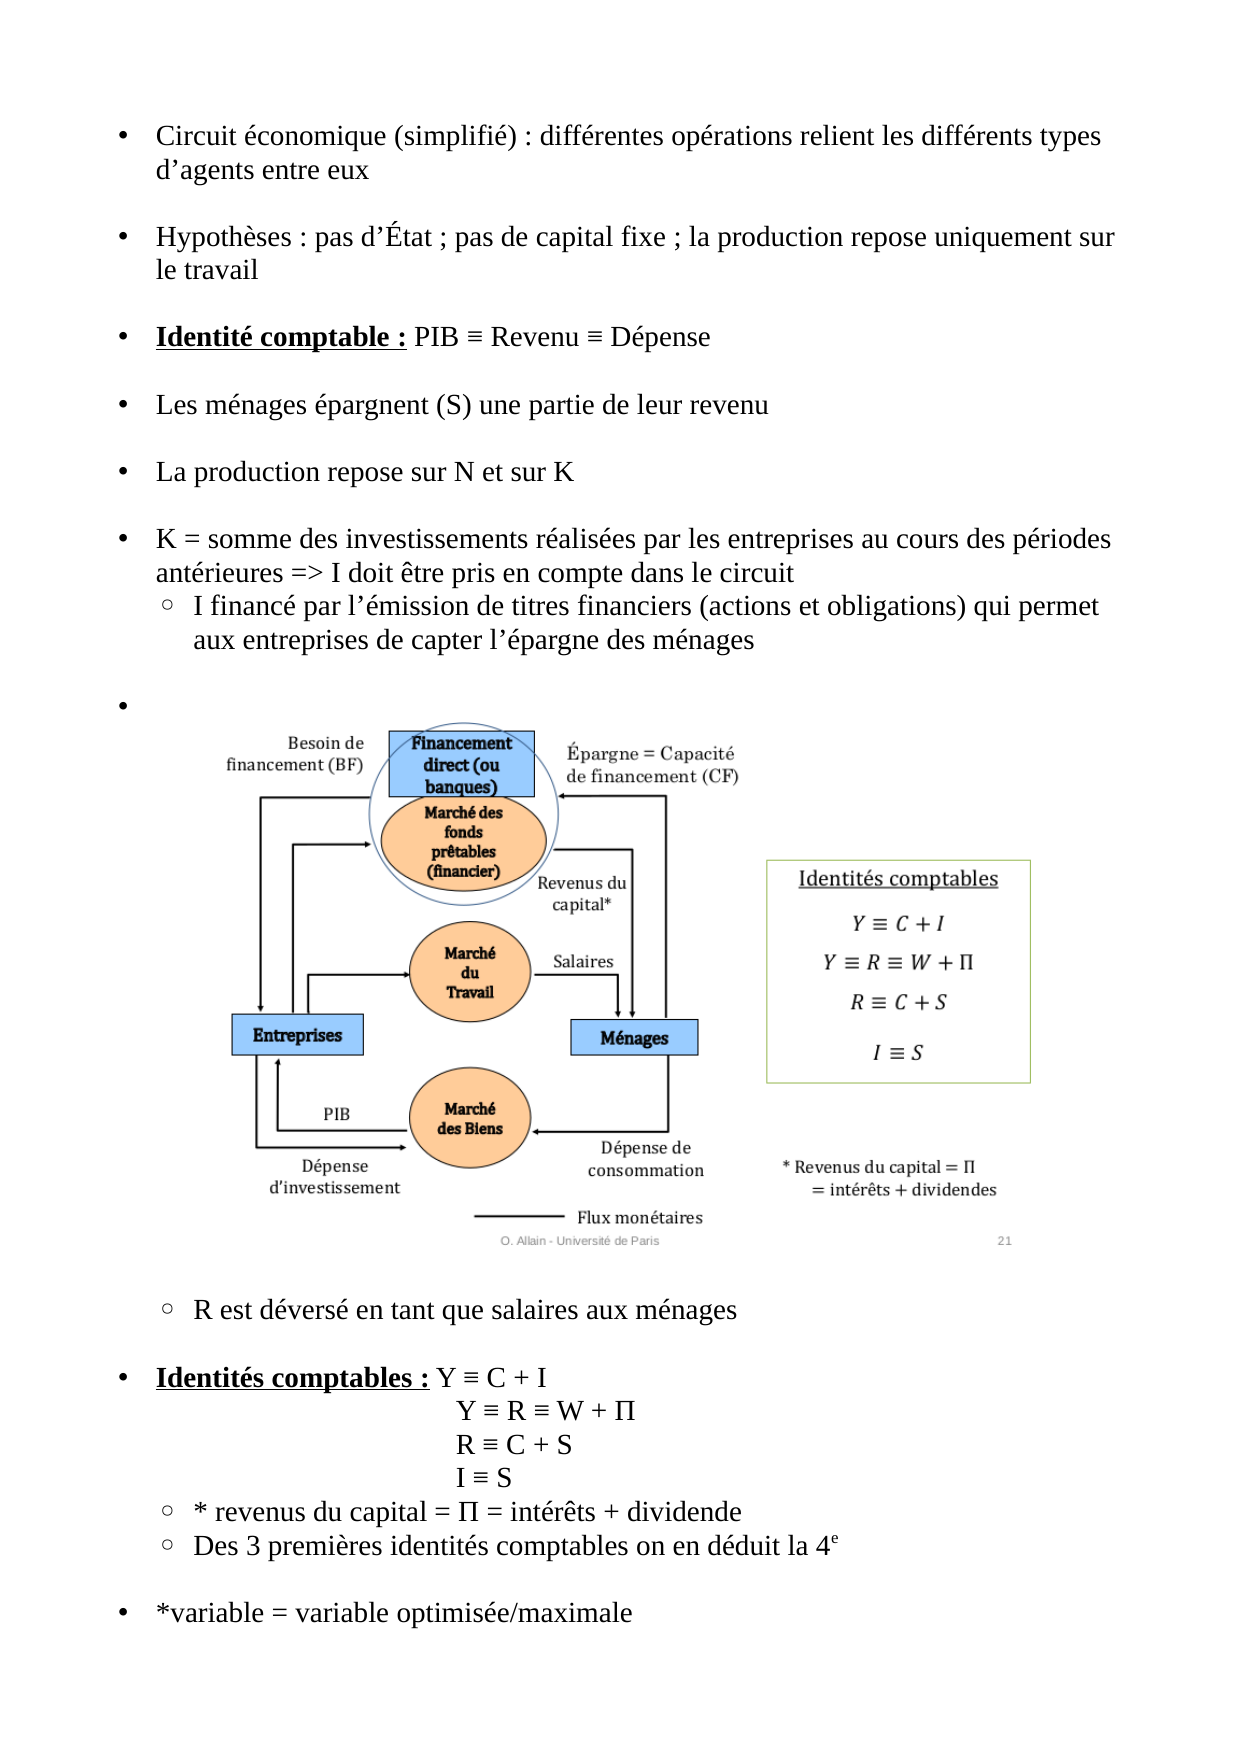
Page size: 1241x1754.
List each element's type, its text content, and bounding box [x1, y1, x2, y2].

list La production repose sur N et sur K [118, 454, 1122, 488]
list Hypothèses : pas d’État ; pas de capital fixe ; la production repose uniquement sur le travail [118, 219, 1122, 286]
list Y ≡ R ≡ W + Π [418, 1393, 1122, 1427]
list R ≡ C + S [418, 1427, 1122, 1460]
picture [195, 722, 1045, 1259]
list Les ménages épargnent (S) une partie de leur revenu [118, 387, 1122, 420]
list * revenus du capital = Π = intérêts + dividende [156, 1494, 1122, 1528]
list I ≡ S [418, 1460, 1122, 1494]
list I financé par l’émission de titres financiers (actions et obligations) qui permet aux entreprises de capter l’épargne des ménages [156, 588, 1122, 656]
list Identité comptable : PIB ≡ Revenu ≡ Dépense [118, 319, 1122, 353]
list K = somme des investissements réalisées par les entreprises au cours des périodes antérieures => I doit être pris en compte dans le circuit [118, 521, 1122, 588]
list Identités comptables : Y ≡ C + I [118, 1360, 1122, 1393]
list R est déversé en tant que salaires aux ménages [156, 1292, 1122, 1326]
list Des 3 premières identités comptables on en déduit la 4e [156, 1528, 1122, 1561]
list *variable = variable optimisée/maximale [118, 1595, 1122, 1628]
list Circuit économique (simplifié) : différentes opérations relient les différents types d’agents entre eux [118, 118, 1122, 185]
